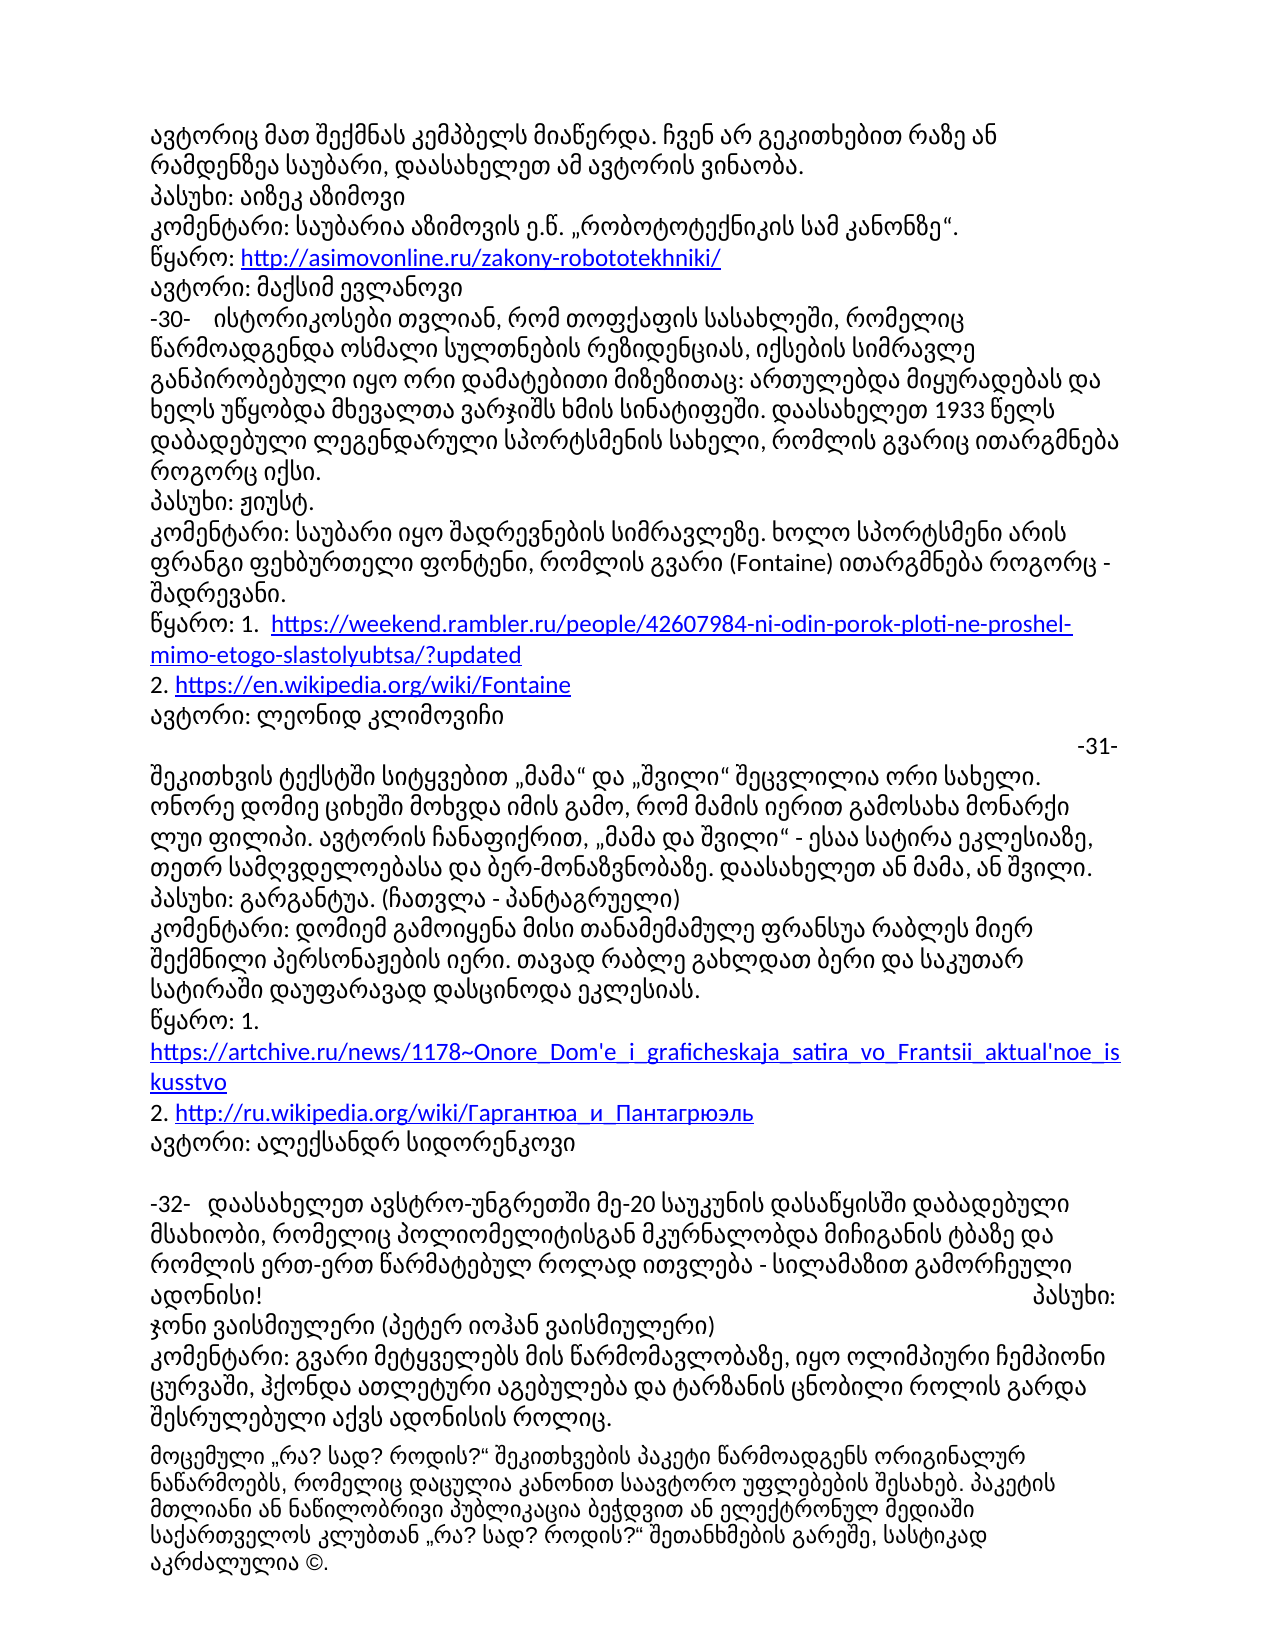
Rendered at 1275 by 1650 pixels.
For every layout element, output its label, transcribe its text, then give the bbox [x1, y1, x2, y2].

text -30- ისტორიკოსები თვლიან, რომ თოფქაფის სასახლეში, რომელიც წარმოადგენდა ოსმალი სულთნების რეზიდენციას, იქსების სიმრავლე განპირობებული იყო ორი დამატებითი მიზეზითაც: ართულებდა მიყურადებას და ხელს უწყობდა მხევალთა ვარჯიშს ხმის სინატიფეში. დაასახელეთ 1933 წელს დაბადებული ლეგენდარული სპორტსმენის სახელი, რომლის გვარიც ითარგმნება როგორც იქსი. პასუხი: ჟიუსტ. კომენტარი: საუბარი იყო შადრევნების სიმრავლეზე. ხოლო სპორტსმენი არის ფრანგი ფეხბურთელი ფონტენი, რომლის გვარი (Fontaine) ითარგმნება როგორც - შადრევანი. წყარო: 1. https://weekend.rambler.ru/people/42607984-ni-odin-porok-ploti-ne-proshel-mimo-etogo-slastolyubtsa/?updated 2. https://en.wikipedia.org/wiki/Fontaine ავტორი: ლეონიდ კლიმოვიჩი [150, 303, 1125, 730]
text ავტორიც მათ შექმნას კემპბელს მიაწერდა. ჩვენ არ გეკითხებით რაზე ან რამდენზეა საუბარი, დაასახელეთ ამ ავტორის ვინაობა. პასუხი: აიზეკ აზიმოვი კომენტარი: საუბარია აზიმოვის ე.წ. „რობოტოტექნიკის სამ კანონზე“. წყარო: http://asimovonline.ru/zakony-robototekhniki/ ავტორი: მაქსიმ ევლანოვი [150, 120, 1125, 303]
text -32- დაასახელეთ ავსტრო-უნგრეთში მე-20 საუკუნის დასაწყისში დაბადებული მსახიობი, რომელიც პოლიომელიტისგან მკურნალობდა მიჩიგანის ტბაზე და რომლის ერთ-ერთ წარმატებულ როლად ითვლება - სილამაზით გამორჩეული ადონისი! პასუხი: ჯონი ვაისმიულერი (პეტერ იოჰან ვაისმიულერი) კომენტარი: გვარი მეტყველებს მის წარმომავლობაზე, იყო ოლიმპიური ჩემპიონი ცურვაში, ჰქონდა ათლეტური აგებულება და ტარზანის ცნობილი როლის გარდა შესრულებული აქვს ადონისის როლიც. [150, 1188, 1125, 1432]
text -31- შეკითხვის ტექსტში სიტყვებით „მამა“ და „შვილი“ შეცვლილია ორი სახელი. ონორე დომიე ციხეში მოხვდა იმის გამო, რომ მამის იერით გამოსახა მონარქი ლუი ფილიპი. ავტორის ჩანაფიქრით, „მამა და შვილი“ - ესაა სატირა ეკლესიაზე, თეთრ სამღვდელოებასა და ბერ-მონაზვნობაზე. დაასახელეთ ან მამა, ან შვილი. პასუხი: გარგანტუა. (ჩათვლა - პანტაგრუელი) კომენტარი: დომიემ გამოიყენა მისი თანამემამულე ფრანსუა რაბლეს მიერ შექმნილი პერსონაჟების იერი. თავად რაბლე გახლდათ ბერი და საკუთარ სატირაში დაუფარავად დასცინოდა ეკლესიას. წყარო: 1. https://artchive.ru/news/1178~Onore_Dom'e_i_graficheskaja_satira_vo_Frantsii_aktual'noe_iskusstvo 2. http://ru.wikipedia.org/wiki/Гаргантюа_и_Пантагрюэль ავტორი: ალექსანდრ სიდორენკოვი [150, 730, 1125, 1158]
